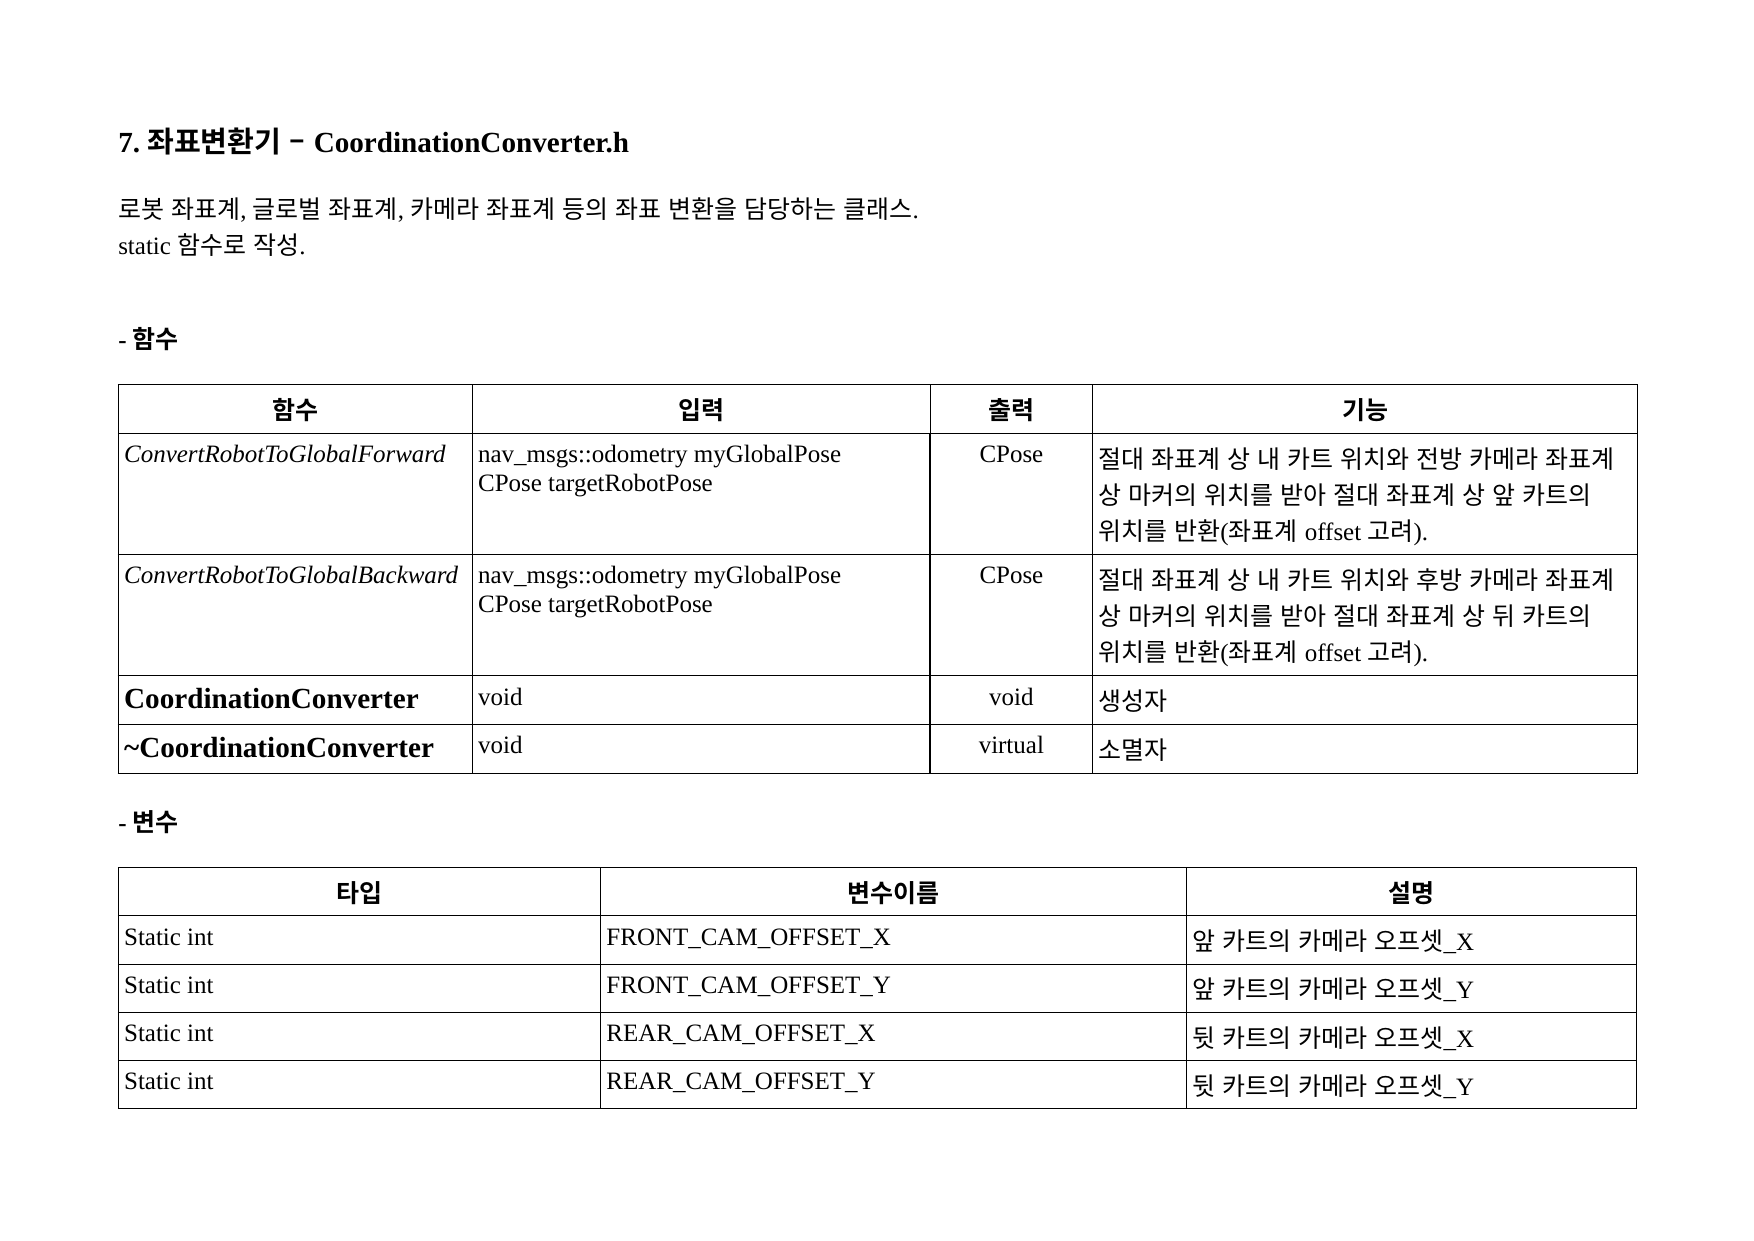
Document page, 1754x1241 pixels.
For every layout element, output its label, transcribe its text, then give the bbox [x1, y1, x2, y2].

table_cell 앞 카트의 카메라 오프셋_X [1187, 916, 1636, 964]
table_cell CPose [931, 434, 1092, 554]
table_cell 생성자 [1093, 676, 1637, 724]
table_cell 뒷 카트의 카메라 오프셋_X [1187, 1013, 1636, 1060]
table_cell void [473, 676, 929, 724]
table_cell 뒷 카트의 카메라 오프셋_Y [1187, 1061, 1636, 1108]
table_cell ConvertRobotToGlobalForward [119, 434, 472, 554]
text - 변수 [118, 802, 1636, 838]
table_cell void [931, 676, 1092, 724]
table_header 설명 [1187, 868, 1636, 915]
table_cell Static int [119, 965, 600, 1012]
table_cell Static int [119, 1061, 600, 1108]
table_cell 앞 카트의 카메라 오프셋_Y [1187, 965, 1636, 1012]
text 로봇 좌표계, 글로벌 좌표계, 카메라 좌표계 등의 좌표 변환을 담당하는 클래스. [118, 189, 1636, 225]
text 7. 좌표변환기 – CoordinationConverter.h [118, 118, 1636, 160]
table_cell Static int [119, 1013, 600, 1060]
table_cell FRONT_CAM_OFFSET_Y [601, 965, 1186, 1012]
table_cell 절대 좌표계 상 내 카트 위치와 후방 카메라 좌표계 상 마커의 위치를 받아 절대 좌표계 상 뒤 카트의 위치를 반환(좌표계 offset 고려). [1093, 555, 1637, 675]
table_cell nav_msgs::odometry myGlobalPose CPose targetRobotPose [473, 555, 929, 675]
table_cell ConvertRobotToGlobalBackward [119, 555, 472, 675]
table_cell nav_msgs::odometry myGlobalPose CPose targetRobotPose [473, 434, 929, 554]
table_header 타입 [119, 868, 600, 915]
table_cell ~CoordinationConverter [119, 725, 472, 772]
table_header 출력 [931, 385, 1092, 432]
text static 함수로 작성. [118, 225, 1636, 262]
table_cell 소멸자 [1093, 725, 1637, 772]
table_header 변수이름 [601, 868, 1186, 915]
table_cell CPose [931, 555, 1092, 675]
table_cell 절대 좌표계 상 내 카트 위치와 전방 카메라 좌표계 상 마커의 위치를 받아 절대 좌표계 상 앞 카트의 위치를 반환(좌표계 offset 고려). [1093, 434, 1637, 554]
table_cell Static int [119, 916, 600, 964]
text - 함수 [118, 319, 1636, 355]
table_cell FRONT_CAM_OFFSET_X [601, 916, 1186, 964]
table_cell void [473, 725, 929, 772]
table_cell CoordinationConverter [119, 676, 472, 724]
table_header 함수 [119, 385, 472, 432]
table_cell REAR_CAM_OFFSET_Y [601, 1061, 1186, 1108]
table_header 입력 [473, 385, 930, 432]
table_cell REAR_CAM_OFFSET_X [601, 1013, 1186, 1060]
table_cell virtual [931, 725, 1092, 772]
table_header 기능 [1093, 385, 1637, 432]
